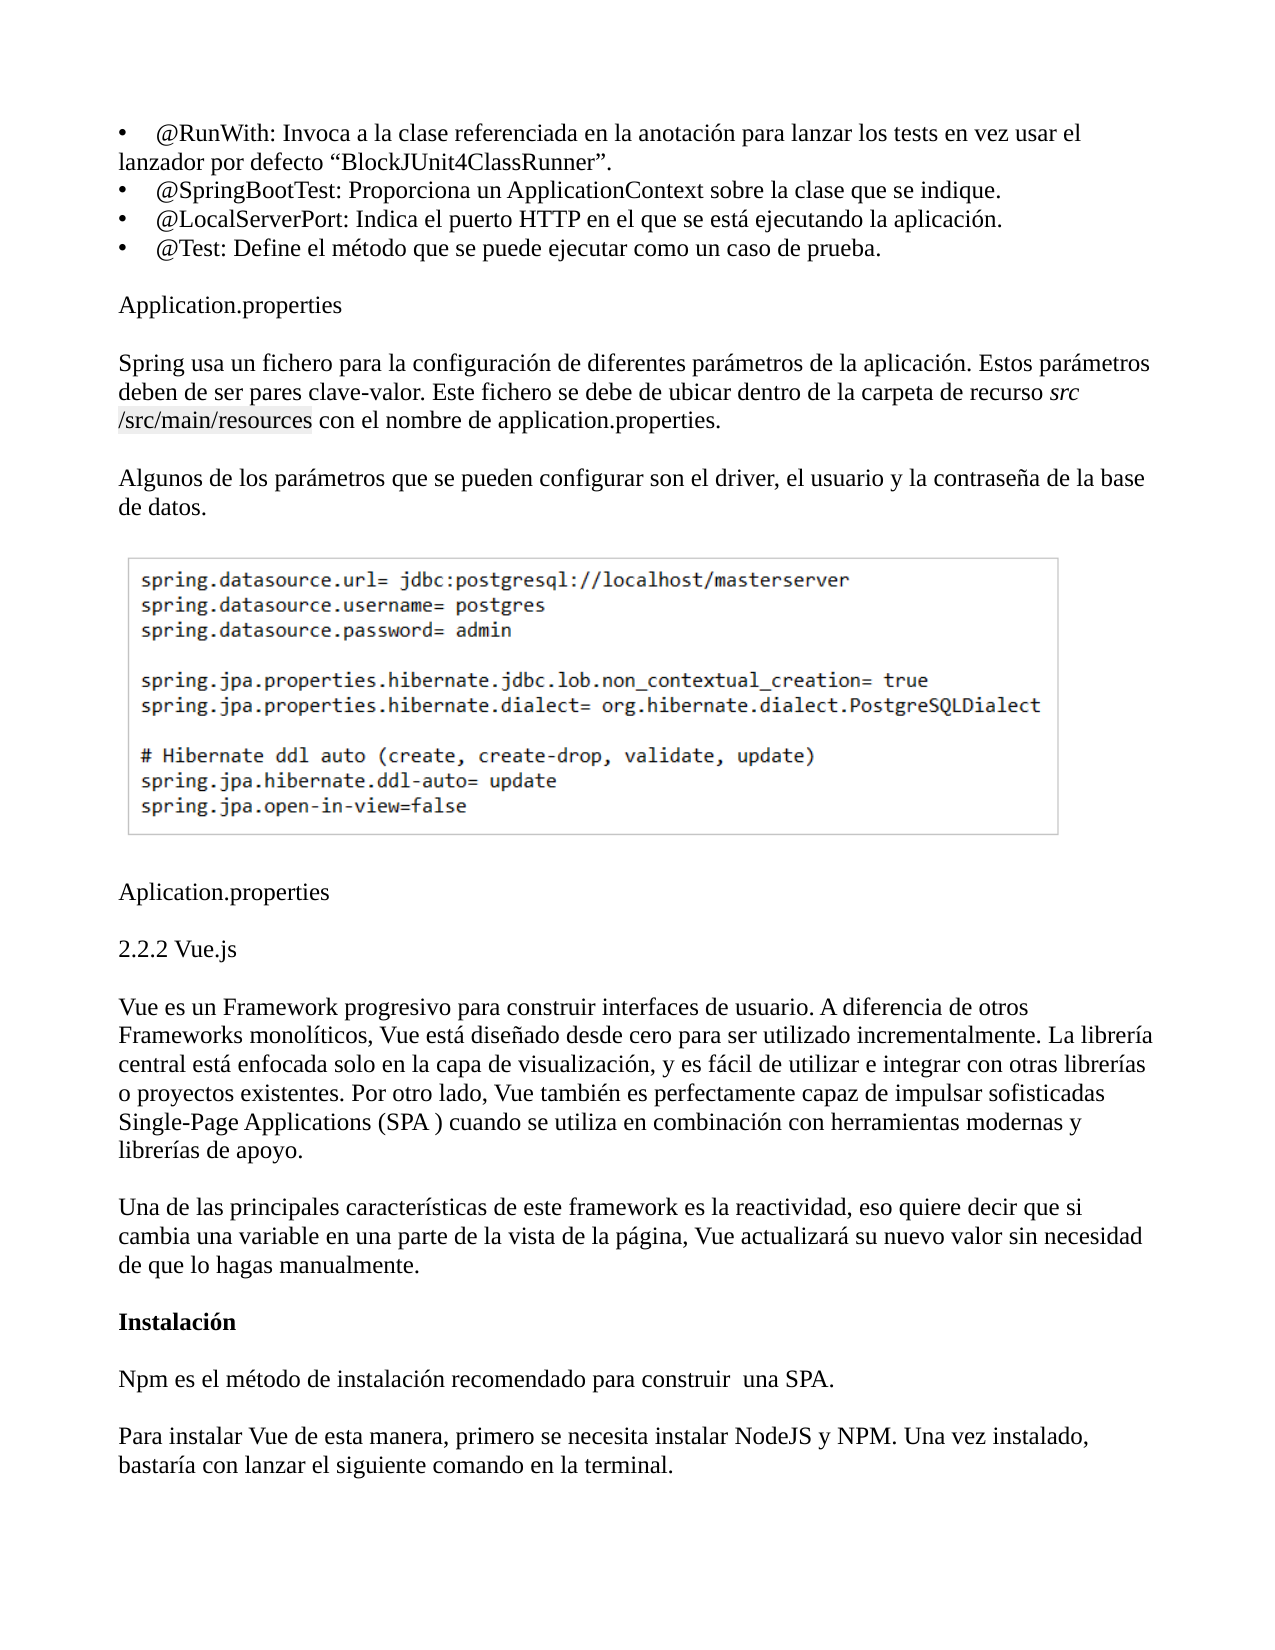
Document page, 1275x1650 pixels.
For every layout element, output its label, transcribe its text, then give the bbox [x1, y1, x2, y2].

text /src/main/resources con el nombre de application.properties. [118, 406, 1157, 434]
text 2.2.2 Vue.js [118, 934, 1157, 963]
text Vue es un Framework progresivo para construir interfaces de usuario. A diferencia de otros Frameworks monolíticos, Vue está diseñado desde cero para ser utilizado incrementalmente. La librería central está enfocada solo en la capa de visualización, y es fácil de utilizar e integrar con otras librerías o proyectos existentes. Por otro lado, Vue también es perfectamente capaz de impulsar sofisticadas Single-Page Applications (SPA ) cuando se utiliza en combinación con herramientas modernas y librerías de apoyo. [118, 992, 1157, 1164]
list @Test: Define el método que se puede ejecutar como un caso de prueba. [81, 233, 1157, 262]
text Una de las principales características de este framework es la reactividad, eso quiere decir que si cambia una variable en una parte de la vista de la página, Vue actualizará su nuevo valor sin necesidad de que lo hagas manualmente. [118, 1192, 1157, 1279]
list @LocalServerPort: Indica el puerto HTTP en el que se está ejecutando la aplicación. [81, 204, 1157, 233]
text lanzador por defecto “BlockJUnit4ClassRunner”. [118, 147, 1157, 176]
text Application.properties [118, 291, 1157, 319]
text Para instalar Vue de esta manera, primero se necesita instalar NodeJS y NPM. Una vez instalado, bastaría con lanzar el siguiente comando en la terminal. [118, 1421, 1157, 1478]
text Instalación [118, 1307, 1157, 1336]
list @SpringBootTest: Proporciona un ApplicationContext sobre la clase que se indique. [81, 176, 1157, 204]
text Npm es el método de instalación recomendado para construir una SPA. [118, 1364, 1157, 1393]
list @RunWith: Invoca a la clase referenciada en la anotación para lanzar los tests en vez usar el [81, 118, 1157, 147]
text Spring usa un fichero para la configuración de diferentes parámetros de la aplicación. Estos parámetros deben de ser pares clave-valor. Este fichero se debe de ubicar dentro de la carpeta de recurso src [118, 348, 1157, 406]
text Aplication.properties [118, 877, 1157, 906]
text Algunos de los parámetros que se pueden configurar son el driver, el usuario y la contraseña de la base de datos. [118, 463, 1157, 521]
